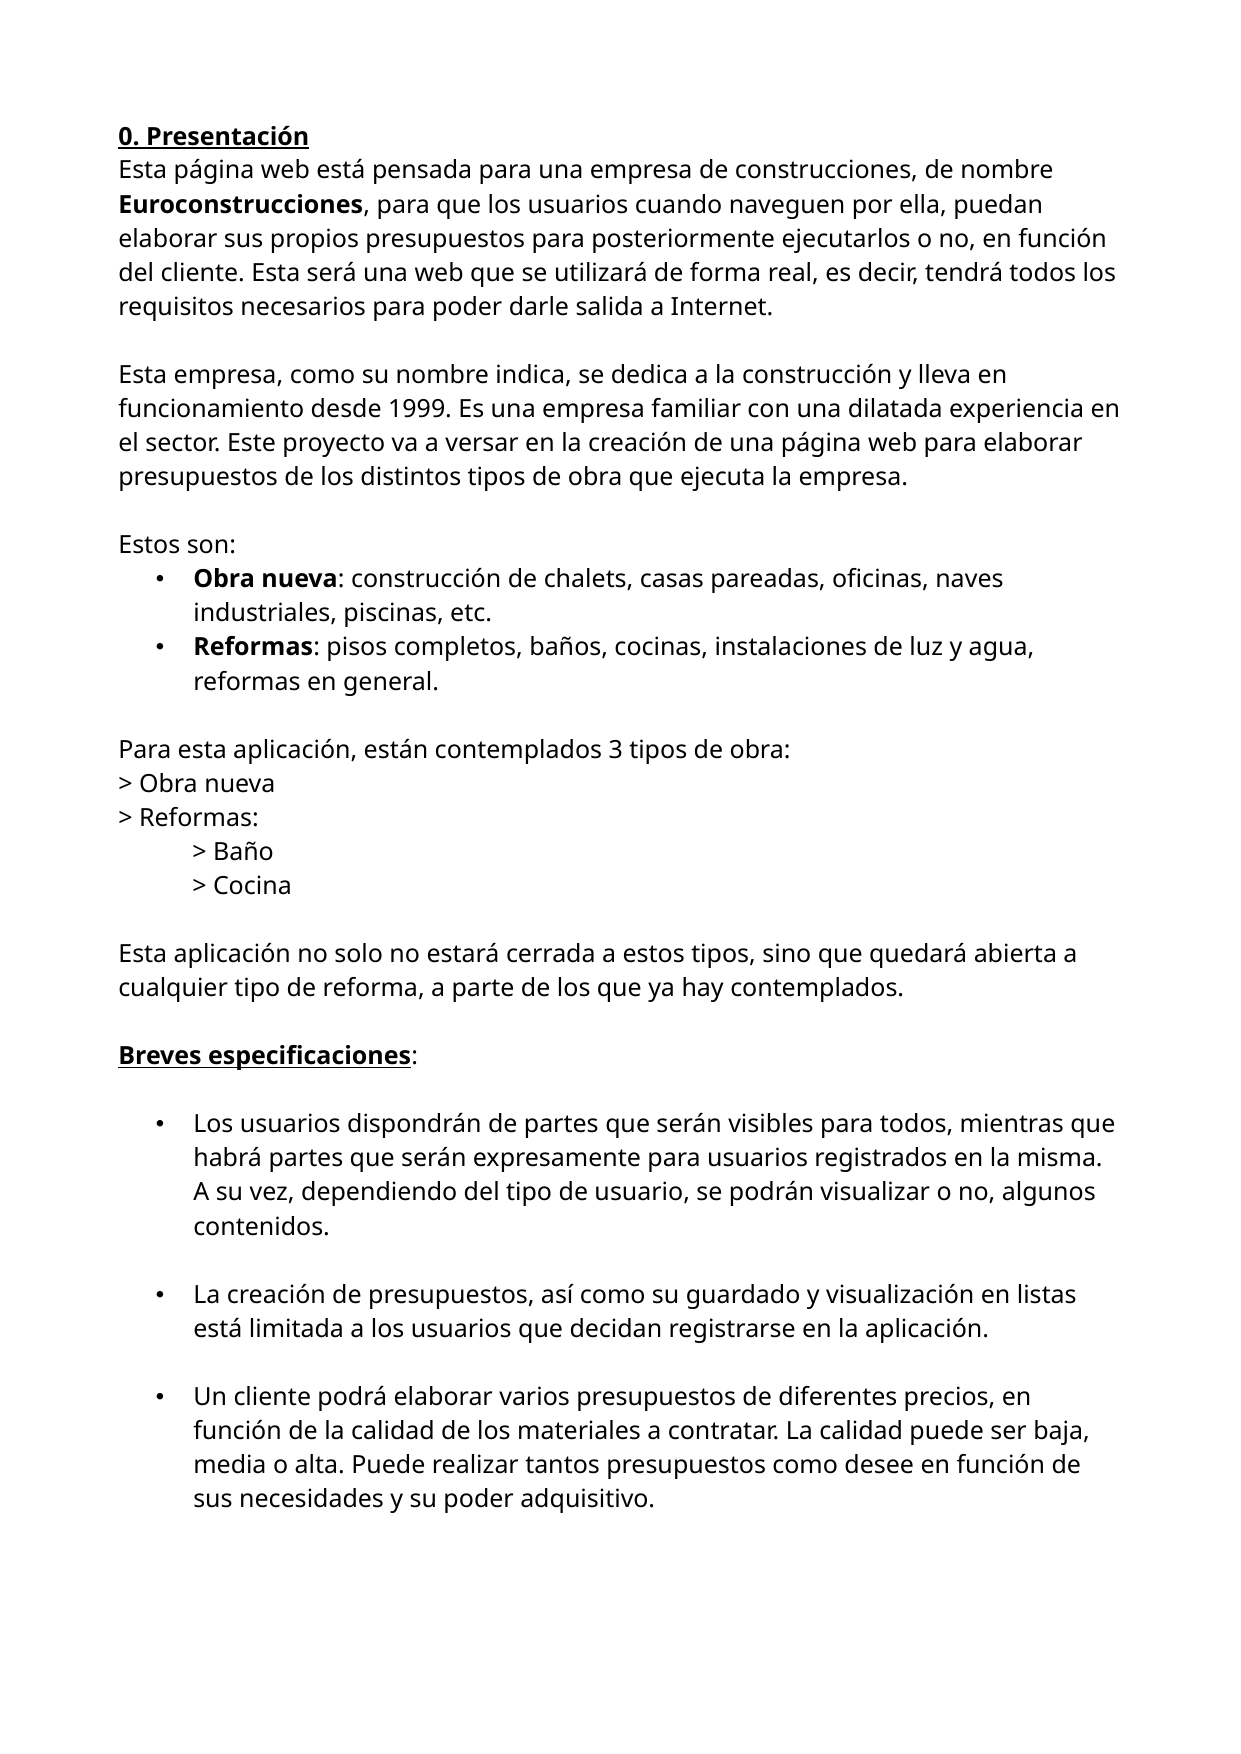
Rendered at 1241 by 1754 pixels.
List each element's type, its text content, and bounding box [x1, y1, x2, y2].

text > Reformas: [118, 799, 1122, 833]
text 0. Presentación [118, 118, 1122, 152]
text > Baño [118, 833, 1122, 867]
list Los usuarios dispondrán de partes que serán visibles para todos, mientras que habrá partes que serán expresamente para usuarios registrados en la misma. A su vez, dependiendo del tipo de usuario, se podrán visualizar o no, algunos contenidos. [156, 1106, 1122, 1242]
list Un cliente podrá elaborar varios presupuestos de diferentes precios, en función de la calidad de los materiales a contratar. La calidad puede ser baja, media o alta. Puede realizar tantos presupuestos como desee en función de sus necesidades y su poder adquisitivo. [156, 1378, 1122, 1515]
text > Cocina [118, 867, 1122, 902]
list La creación de presupuestos, así como su guardado y visualización en listas está limitada a los usuarios que decidan registrarse en la aplicación. [156, 1276, 1122, 1344]
text Breves especificaciones: [118, 1038, 1122, 1072]
list Obra nueva: construcción de chalets, casas pareadas, oficinas, naves industriales, piscinas, etc. [156, 561, 1122, 629]
text Estos son: [118, 527, 1122, 561]
text Esta página web está pensada para una empresa de construcciones, de nombre Euroconstrucciones, para que los usuarios cuando naveguen por ella, puedan elaborar sus propios presupuestos para posteriormente ejecutarlos o no, en función del cliente. Esta será una web que se utilizará de forma real, es decir, tendrá todos los requisitos necesarios para poder darle salida a Internet. [118, 152, 1122, 322]
text Esta aplicación no solo no estará cerrada a estos tipos, sino que quedará abierta a cualquier tipo de reforma, a parte de los que ya hay contemplados. [118, 936, 1122, 1004]
text Para esta aplicación, están contemplados 3 tipos de obra: [118, 731, 1122, 765]
list Reformas: pisos completos, baños, cocinas, instalaciones de luz y agua, reformas en general. [156, 629, 1122, 697]
text > Obra nueva [118, 765, 1122, 799]
text Esta empresa, como su nombre indica, se dedica a la construcción y lleva en funcionamiento desde 1999. Es una empresa familiar con una dilatada experiencia en el sector. Este proyecto va a versar en la creación de una página web para elaborar presupuestos de los distintos tipos de obra que ejecuta la empresa. [118, 357, 1122, 493]
